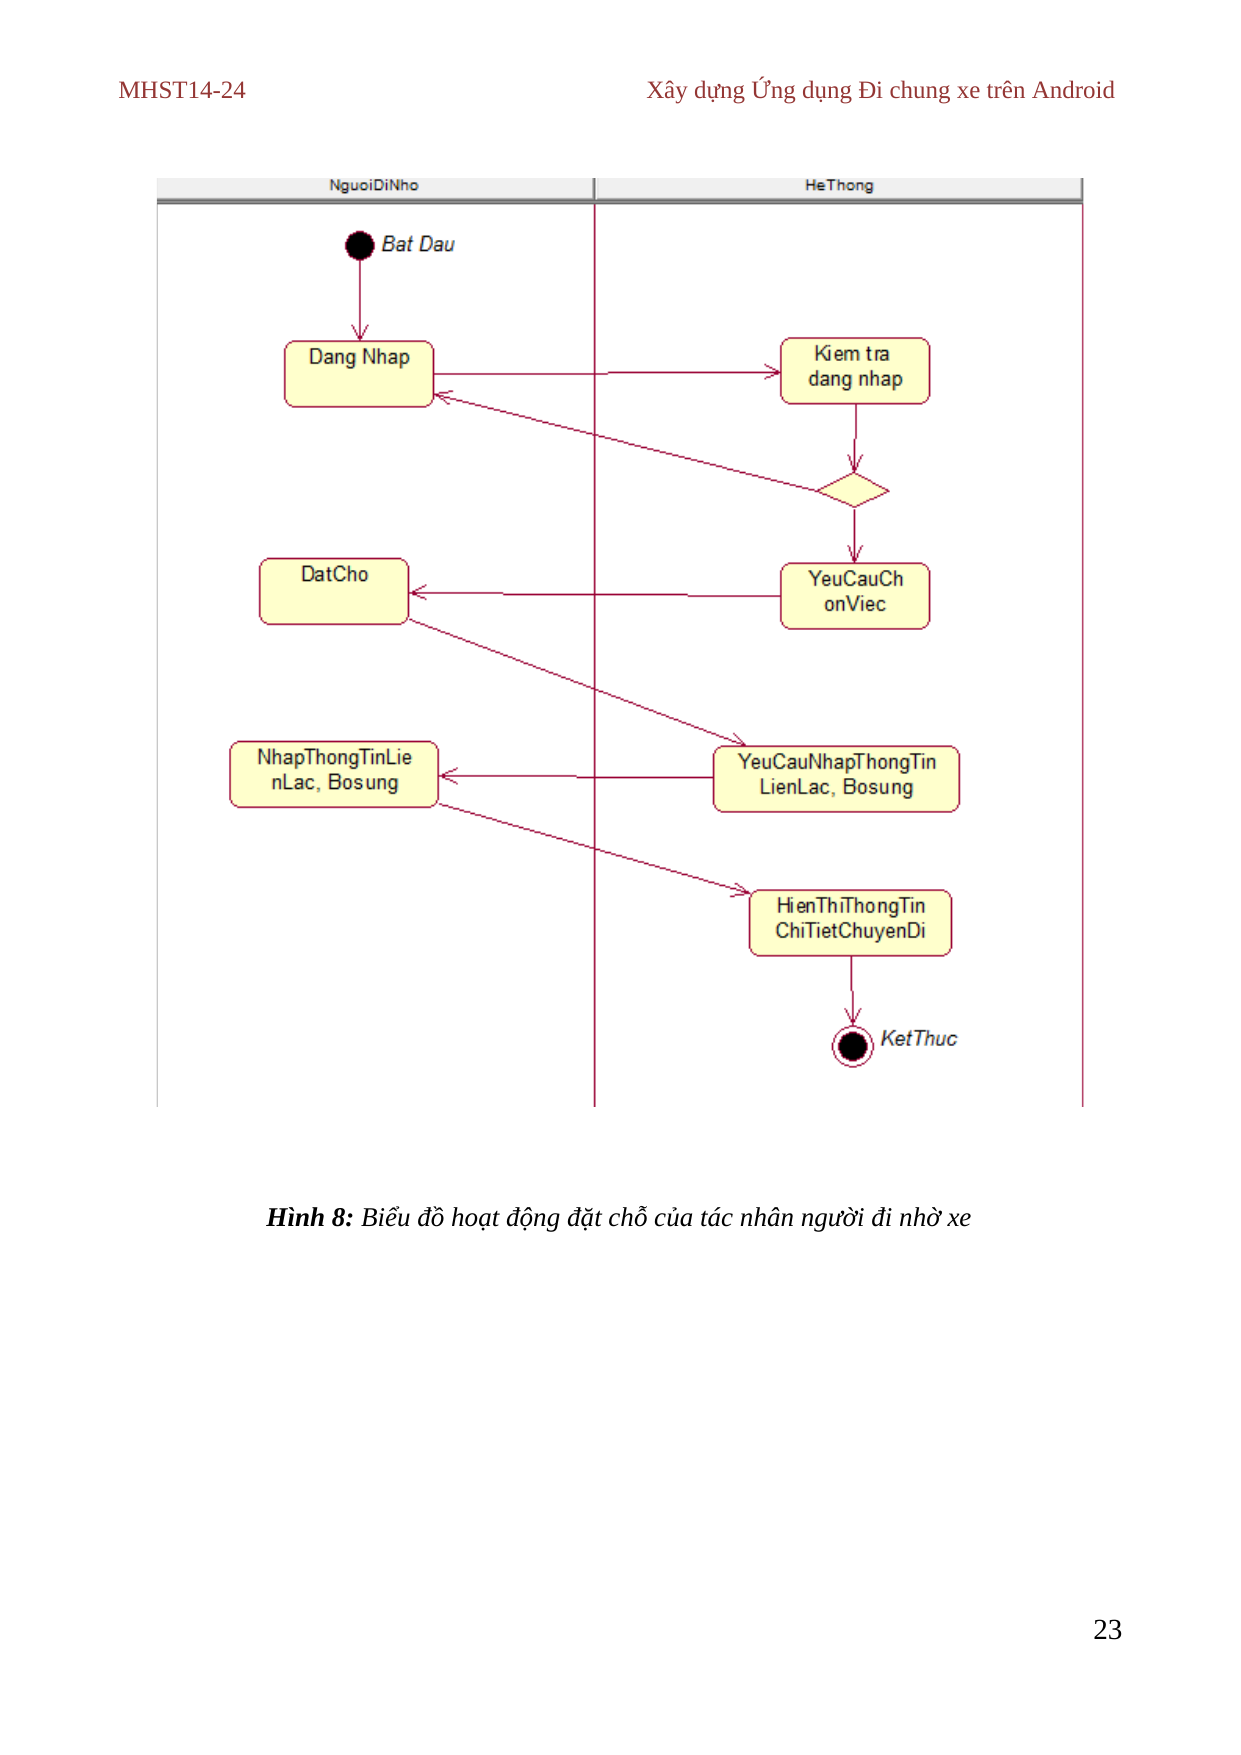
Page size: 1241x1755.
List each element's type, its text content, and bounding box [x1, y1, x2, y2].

text Hình 8: Biểu đồ hoạt động đặt chỗ của tác nhân người đi nhờ xe [118, 1201, 1122, 1232]
